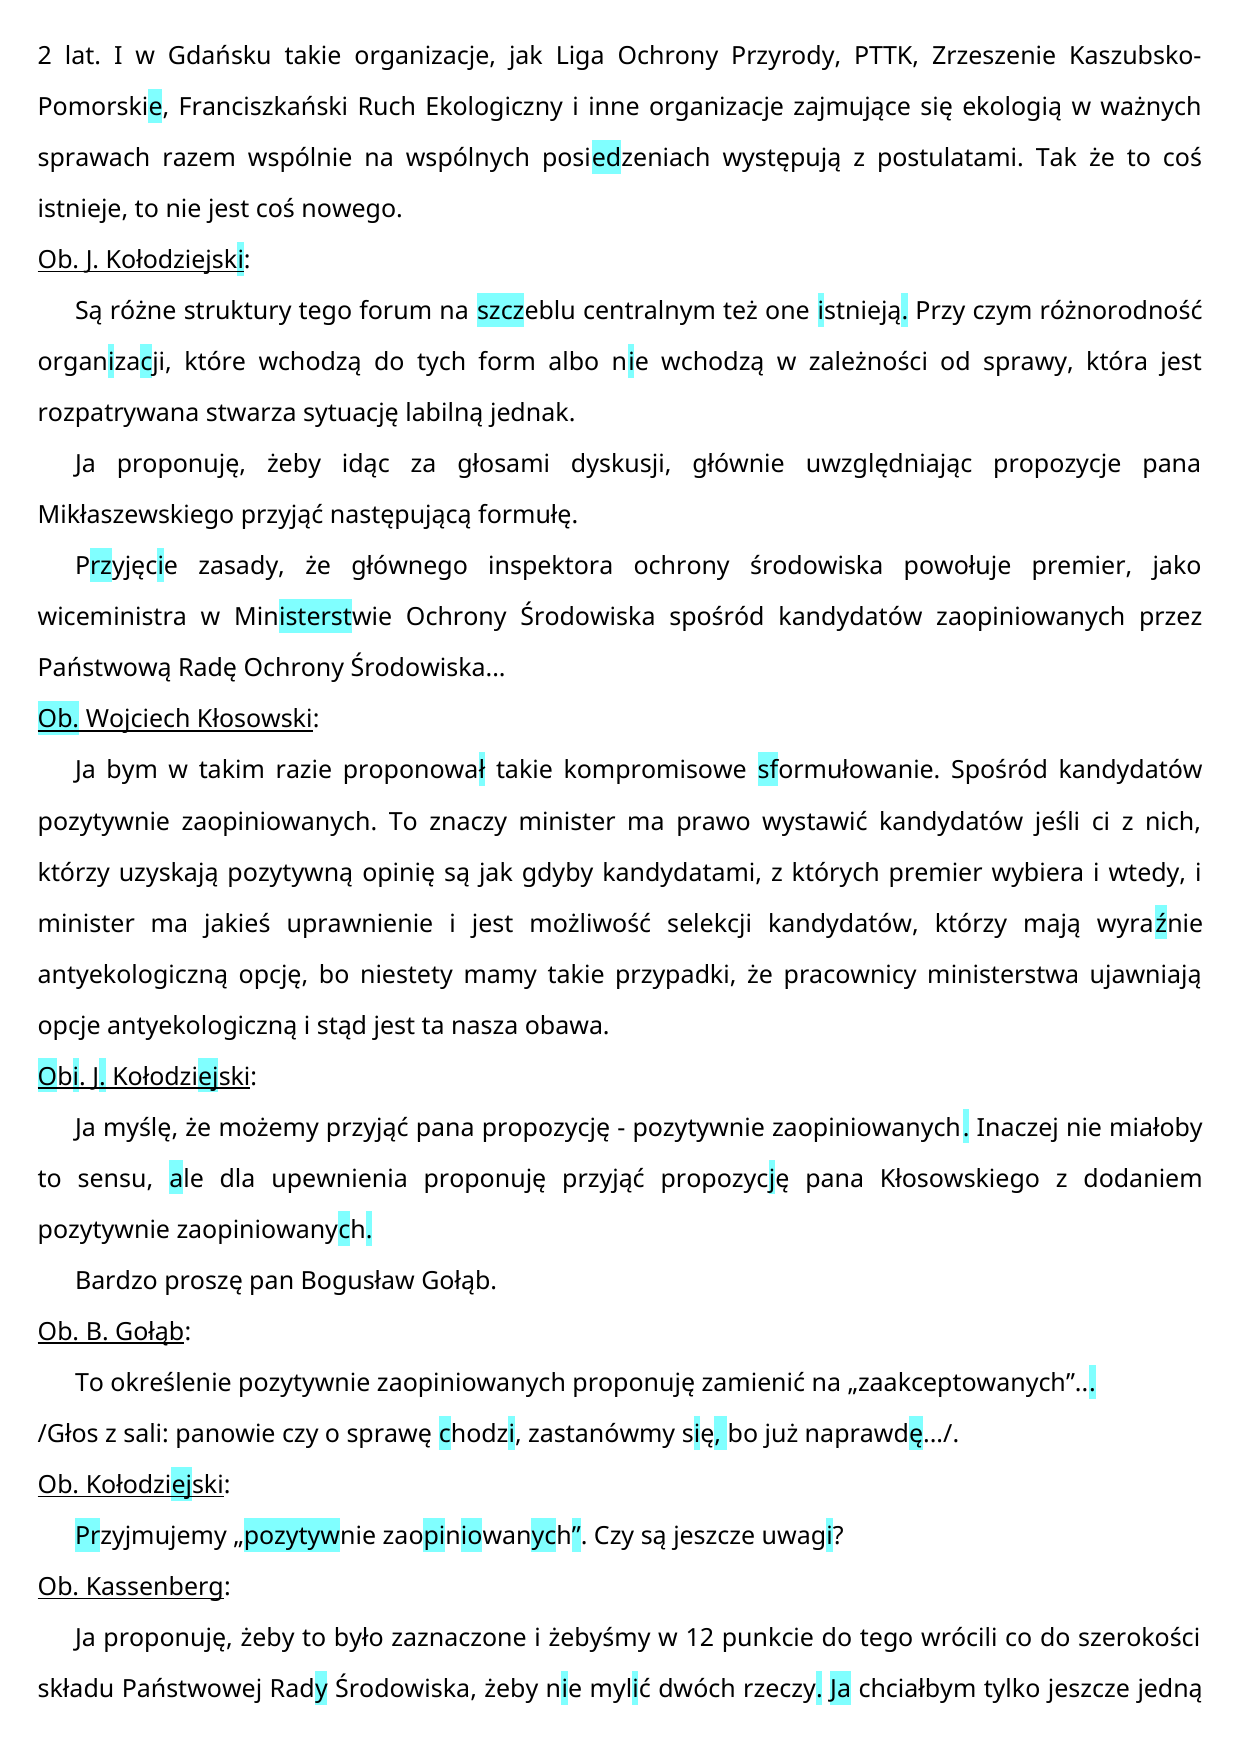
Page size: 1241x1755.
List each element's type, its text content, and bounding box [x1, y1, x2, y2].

text Bardzo proszę pan Bogusław Gołąb. [37, 1262, 1203, 1297]
text /Głos z sali: panowie czy o sprawę chodzi, zastanówmy się, bo już naprawdę.../. [37, 1416, 1203, 1450]
text Ob. Kassenberg: [37, 1569, 1203, 1603]
text Ob. B. Gołąb: [37, 1313, 1203, 1348]
text Ja myślę, że możemy przyjąć pana propozycję - pozytywnie zaopiniowanych. Inaczej nie miałoby to sensu, ale dla upewnienia proponuję przyjąć propozycję pana Kłosowskiego z dodaniem pozytywnie zaopiniowanych. [37, 1109, 1203, 1246]
text Są różne struktury tego forum na szczeblu centralnym też one istnieją. Przy czym różnorodność organizacji, które wchodzą do tych form albo nie wchodzą w zależności od sprawy, która jest rozpatrywana stwarza sytuację labilną jednak. [37, 293, 1203, 429]
text Ja proponuję, żeby to było zaznaczone i żebyśmy w 12 punkcie do tego wrócili co do szerokości składu Państwowej Rady Środowiska, żeby nie mylić dwóch rzeczy. Ja chciałbym tylko jeszcze jedną [37, 1620, 1203, 1705]
text Przyjmujemy „pozytywnie zaopiniowanych”. Czy są jeszcze uwagi? [37, 1518, 1203, 1552]
text Ob. J. Kołodziejski: [37, 242, 1203, 276]
text Ob. Kołodziejski: [37, 1467, 1203, 1501]
text Ob. Wojciech Kłosowski: [37, 701, 1203, 735]
text Obi. J. Kołodziejski: [37, 1058, 1203, 1092]
text 2 lat. I w Gdańsku takie organizacje, jak Liga Ochrony Przyrody, PTTK, Zrzeszenie Kaszubsko-Pomorskie, Franciszkański Ruch Ekologiczny i inne organizacje zajmujące się ekologią w ważnych sprawach razem wspólnie na wspólnych posiedzeniach występują z postulatami. Tak że to coś istnieje, to nie jest coś nowego. [37, 37, 1203, 225]
text Ja bym w takim razie proponował takie kompromisowe sformułowanie. Spośród kandydatów pozytywnie zaopiniowanych. To znaczy minister ma prawo wystawić kandydatów jeśli ci z nich, którzy uzyskają pozytywną opinię są jak gdyby kandydatami, z których premier wybiera i wtedy, i minister ma jakieś uprawnienie i jest możliwość selekcji kandydatów, którzy mają wyraźnie antyekologiczną opcję, bo niestety mamy takie przypadki, że pracownicy ministerstwa ujawniają opcje antyekologiczną i stąd jest ta nasza obawa. [37, 752, 1203, 1041]
text To określenie pozytywnie zaopiniowanych proponuję zamienić na „zaakceptowanych”... [37, 1364, 1203, 1399]
text Ja proponuję, żeby idąc za głosami dyskusji, głównie uwzględniając propozycje pana Mikłaszewskiego przyjąć następującą formułę. [37, 446, 1203, 531]
text Przyjęcie zasady, że głównego inspektora ochrony środowiska powołuje premier, jako wiceministra w Ministerstwie Ochrony Środowiska spośród kandydatów zaopiniowanych przez Państwową Radę Ochrony Środowiska... [37, 548, 1203, 684]
